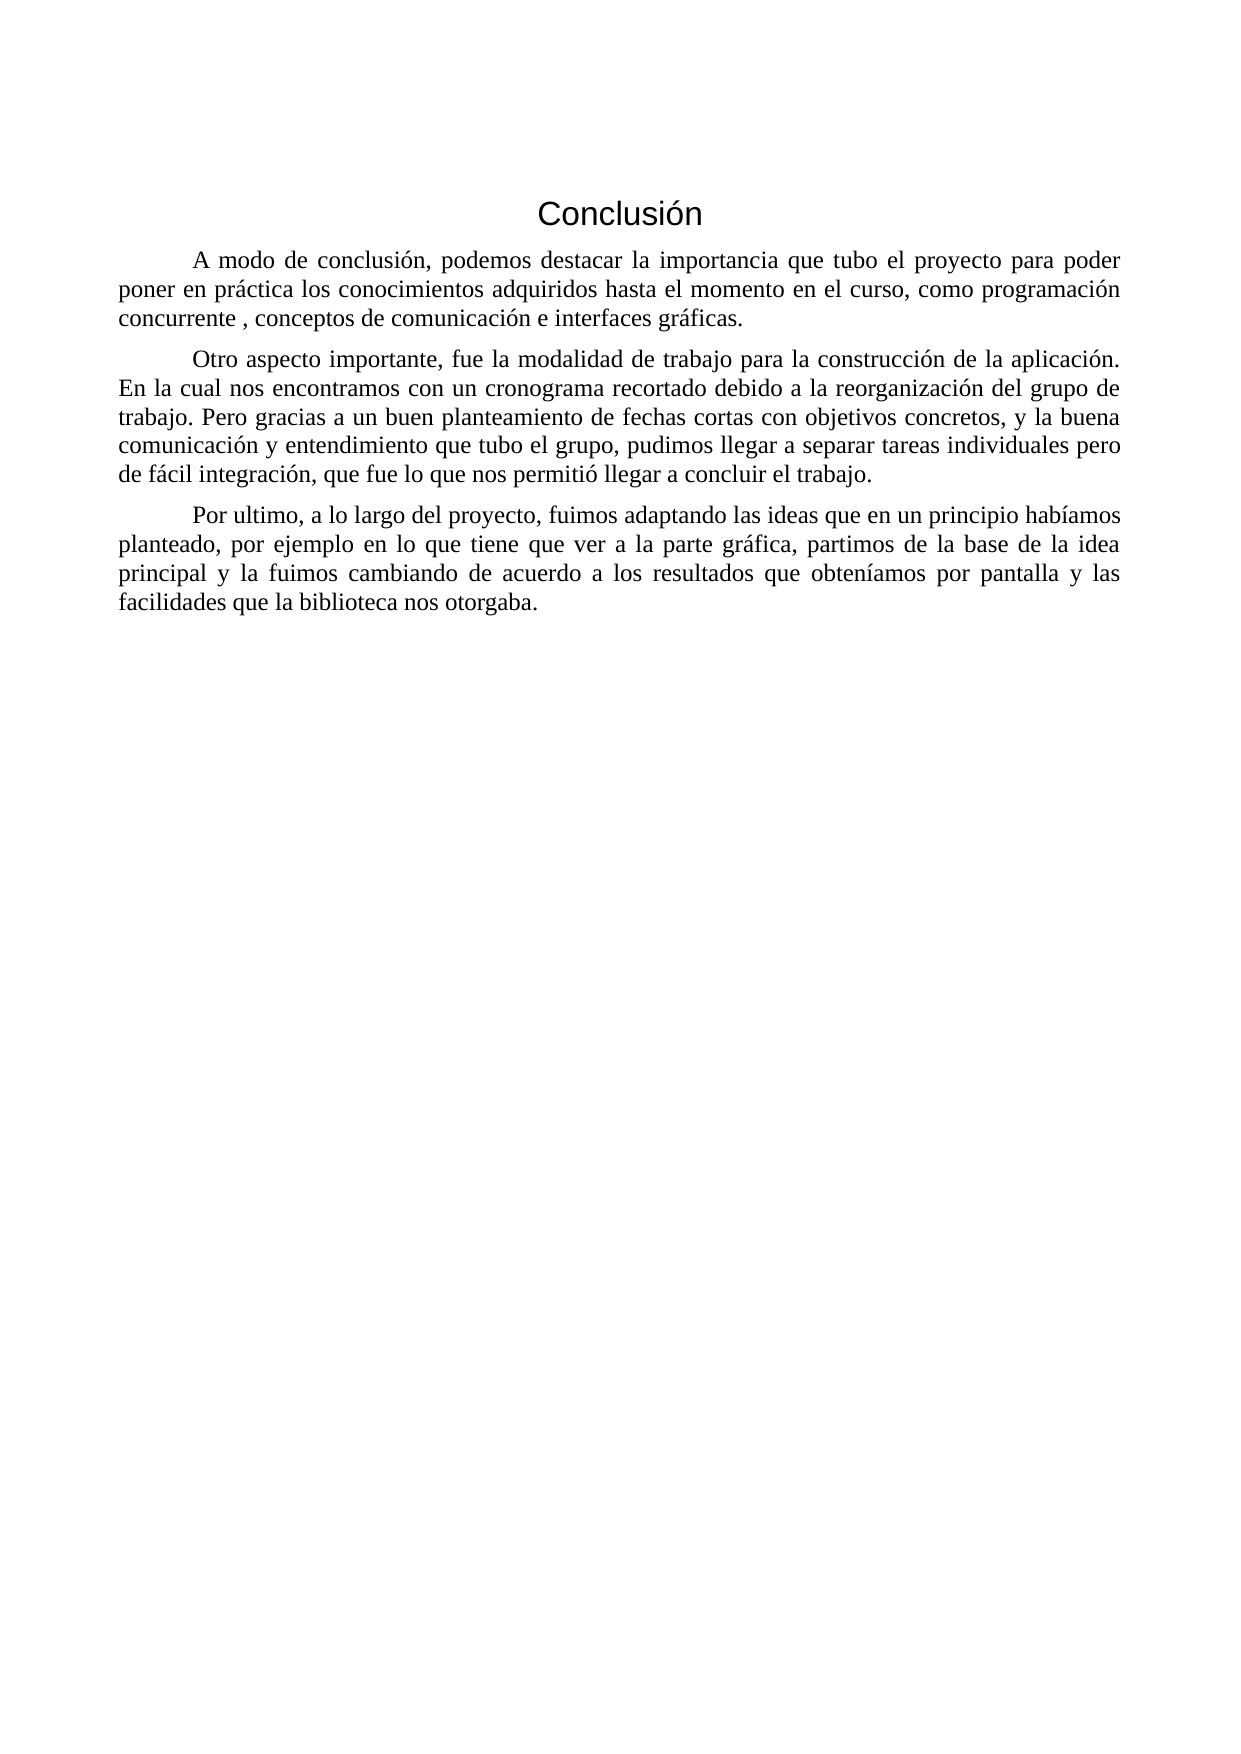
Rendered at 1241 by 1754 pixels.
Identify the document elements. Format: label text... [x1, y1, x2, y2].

text A modo de conclusión, podemos destacar la importancia que tubo el proyecto para poder poner en práctica los conocimientos adquiridos hasta el momento en el curso, como programación concurrente , conceptos de comunicación e interfaces gráficas. [118, 245, 1122, 332]
subtitle Conclusión [118, 194, 1122, 233]
text Por ultimo, a lo largo del proyecto, fuimos adaptando las ideas que en un principio habíamos planteado, por ejemplo en lo que tiene que ver a la parte gráfica, partimos de la base de la idea principal y la fuimos cambiando de acuerdo a los resultados que obteníamos por pantalla y las facilidades que la biblioteca nos otorgaba. [118, 500, 1122, 615]
text Otro aspecto importante, fue la modalidad de trabajo para la construcción de la aplicación. En la cual nos encontramos con un cronograma recortado debido a la reorganización del grupo de trabajo. Pero gracias a un buen planteamiento de fechas cortas con objetivos concretos, y la buena comunicación y entendimiento que tubo el grupo, pudimos llegar a separar tareas individuales pero de fácil integración, que fue lo que nos permitió llegar a concluir el trabajo. [118, 344, 1122, 488]
